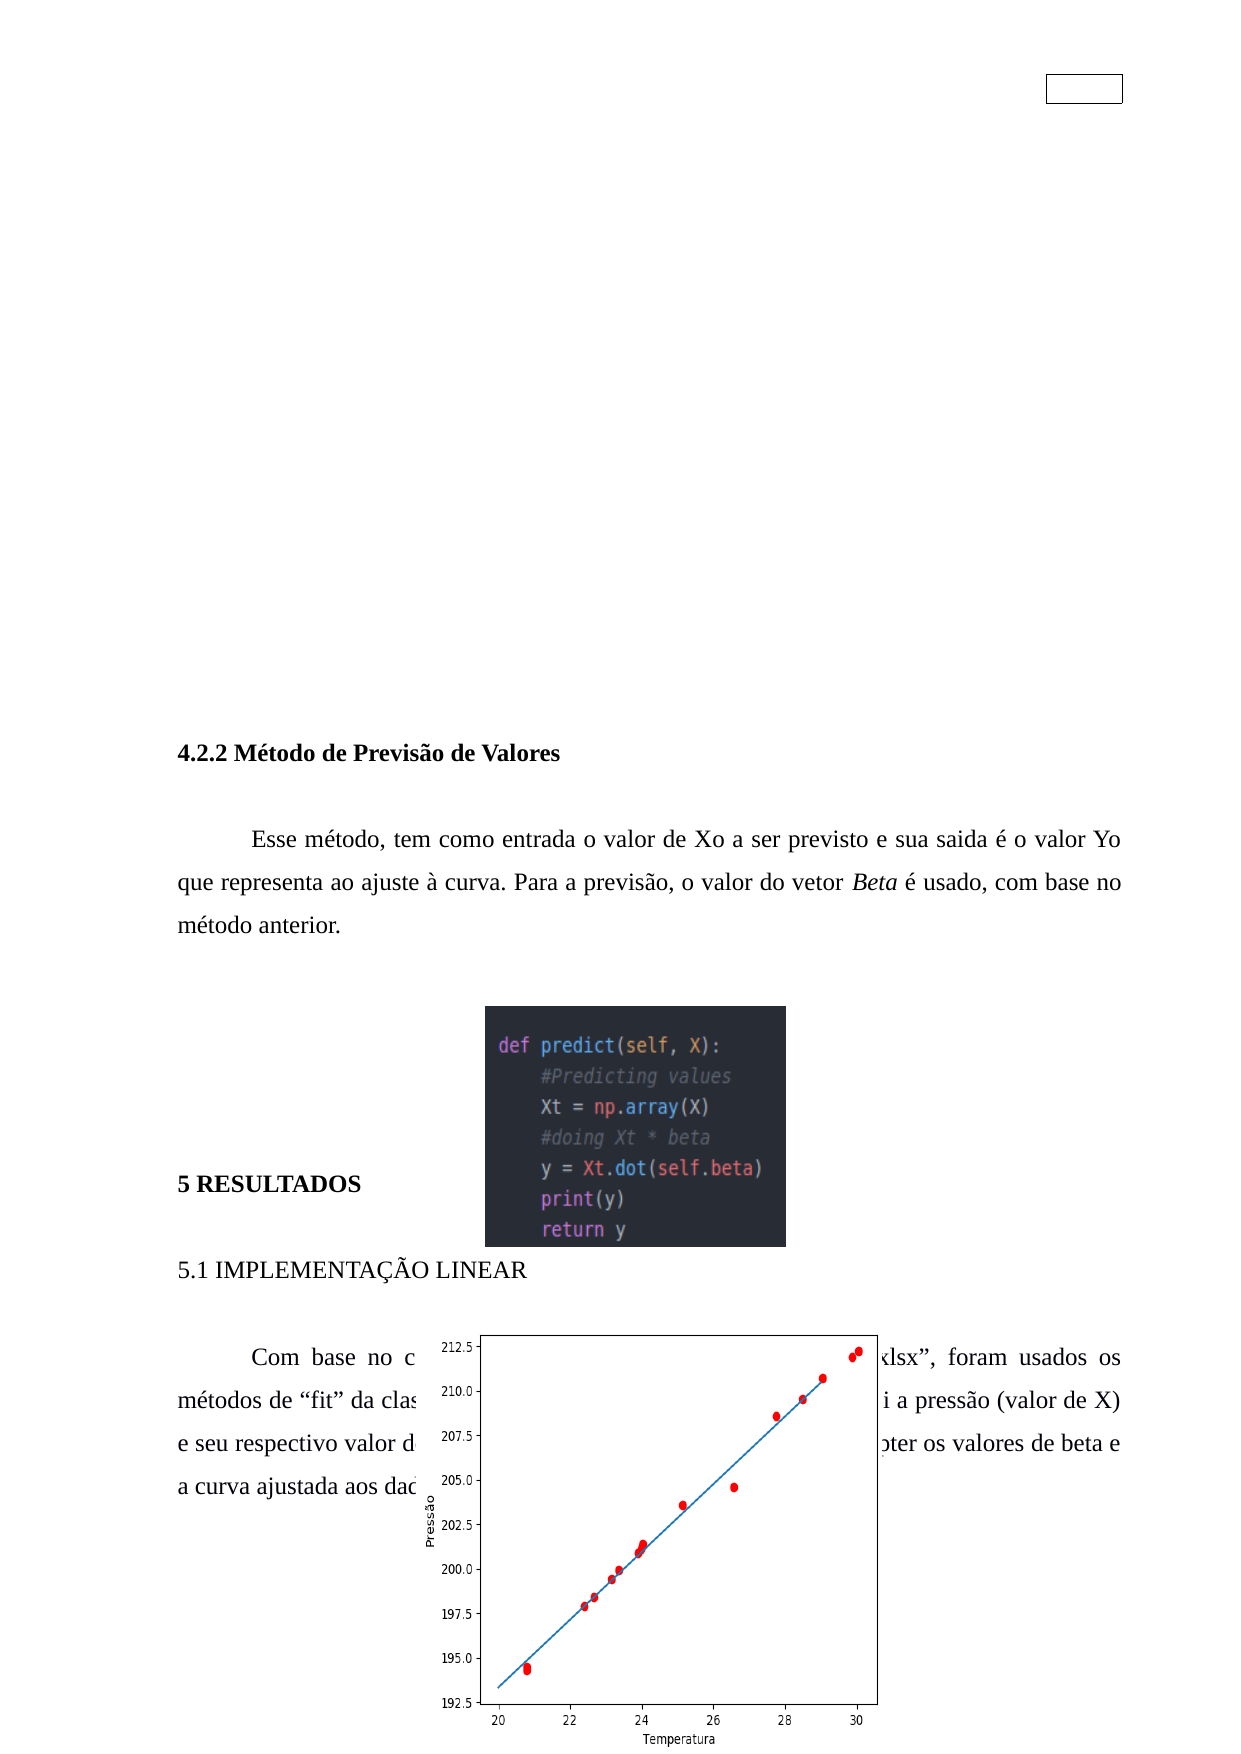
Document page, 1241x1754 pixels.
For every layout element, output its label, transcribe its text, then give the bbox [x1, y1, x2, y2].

subtitle 4.2.2 Método de Previsão de Valores [177, 738, 1122, 767]
subtitle 5.1 Implementação linear [177, 1255, 1122, 1284]
picture [485, 1006, 786, 1247]
text Com base no conjunto de informações da base “alpswater.xlsx”, foram usados os métodos de “fit” da classe dos Mínimos Quadrados, onde a entrada foi a pressão (valor de X) e seu respectivo valor de temperatura (valor de Y). Assim, pudemos opter os valores de beta e a curva ajustada aos dados como mostra na figura à seguir. [177, 1342, 416, 1500]
text Com base no conjunto de informações da base “alpswater.xlsx”, foram usados os métodos de “fit” da classe dos Mínimos Quadrados, onde a entrada foi a pressão (valor de X) e seu respectivo valor de temperatura (valor de Y). Assim, pudemos opter os valores de beta e a curva ajustada aos dados como mostra na figura à seguir. [882, 1342, 1122, 1500]
subtitle 5 RESULTADOS [177, 1169, 485, 1198]
text Esse método, tem como entrada o valor de Xo a ser previsto e sua saida é o valor Yo que representa ao ajuste à curva. Para a previsão, o valor do vetor Beta é usado, com base no método anterior. [177, 824, 1122, 939]
picture [416, 1319, 882, 1754]
subtitle [786, 1169, 1122, 1198]
